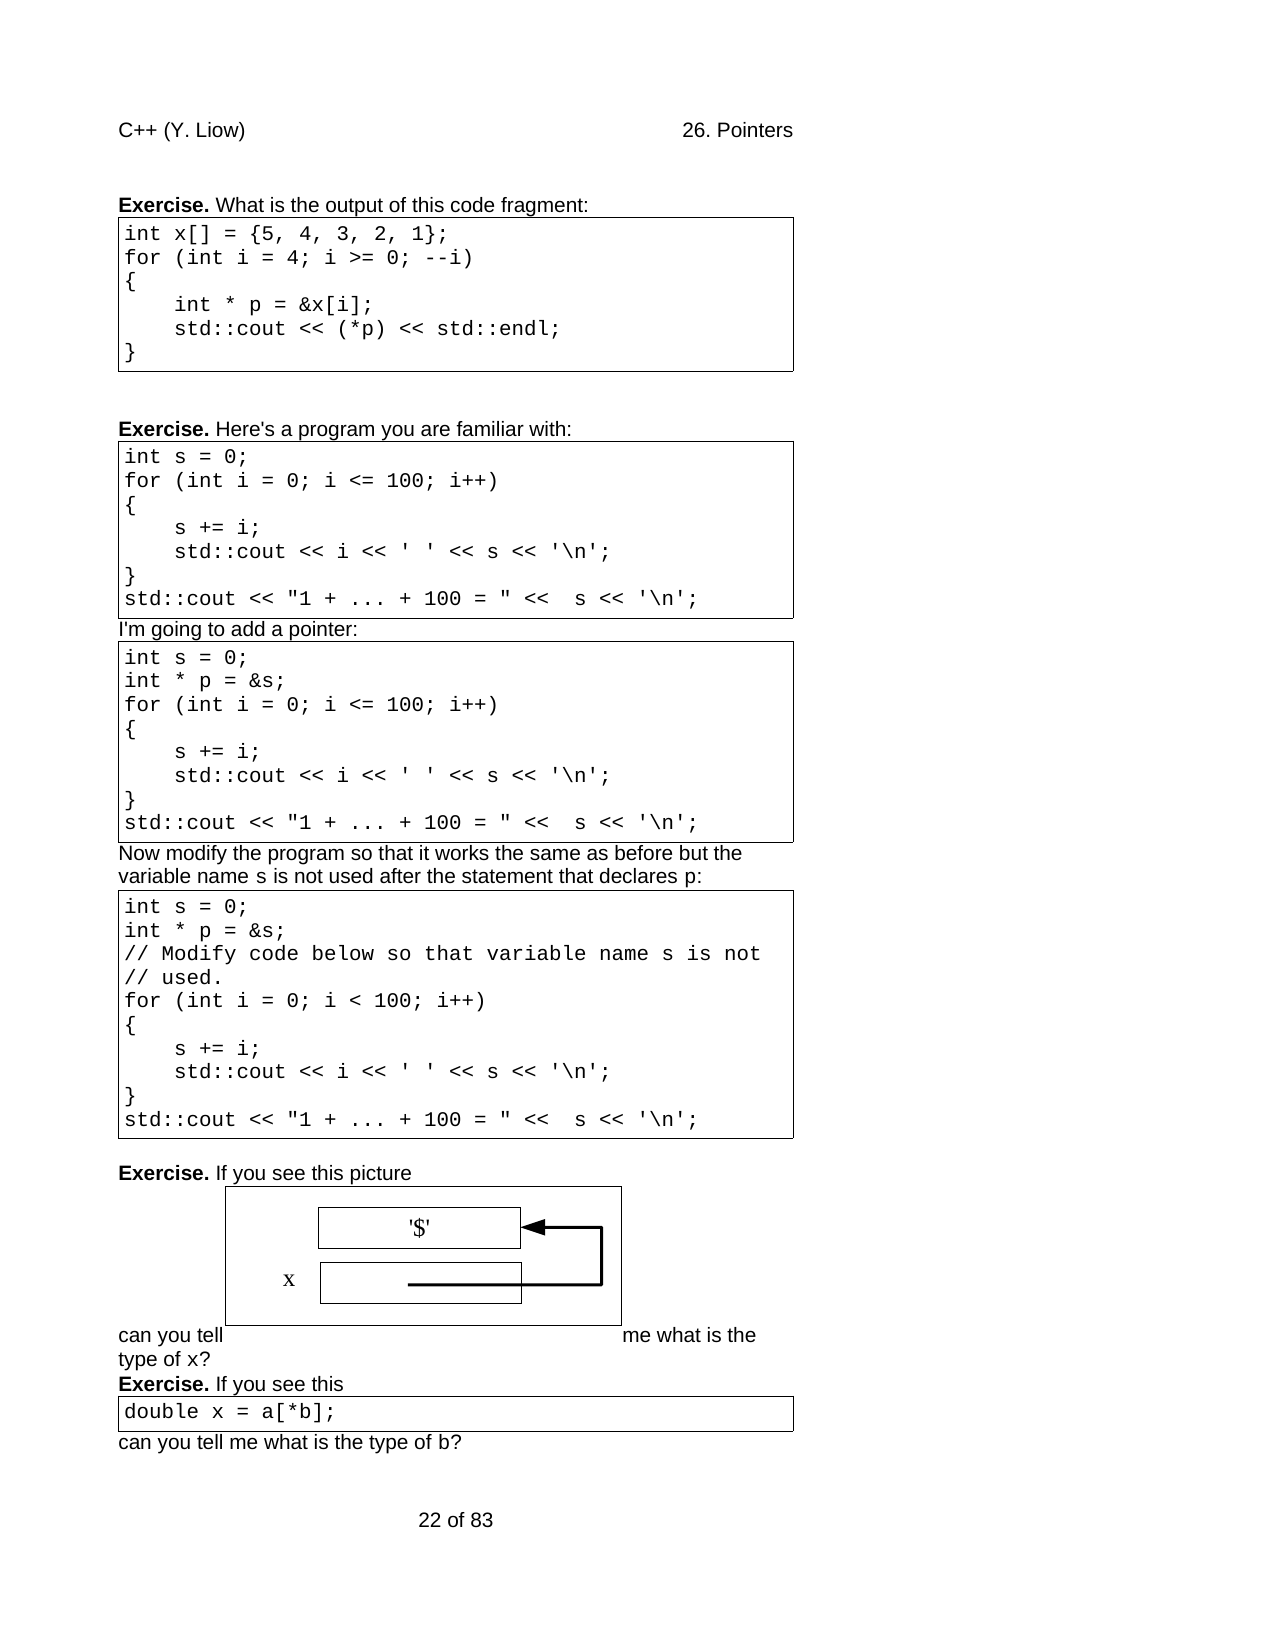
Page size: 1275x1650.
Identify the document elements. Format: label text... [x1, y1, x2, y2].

text I'm going to add a pointer: [118, 619, 793, 641]
table_header int s = 0; int * p = &s; // Modify code below so that variable name s is not // used. for (int i = 0; i < 100; i++) { s += i; std::cout << i << ' ' << s << '\n'; } std::cout << "1 + ... + 100 = " << s << '\n'; [119, 891, 793, 1138]
table_header int s = 0; int * p = &s; for (int i = 0; i <= 100; i++) { s += i; std::cout << i << ' ' << s << '\n'; } std::cout << "1 + ... + 100 = " << s << '\n'; [119, 642, 793, 842]
table_header double x = a[*b]; [119, 1397, 793, 1431]
table_header int x[] = {5, 4, 3, 2, 1}; for (int i = 4; i >= 0; --i) { int * p = &x[i]; std::cout << (*p) << std::endl; } [119, 218, 793, 371]
text Exercise. What is the output of this code fragment: [118, 194, 793, 217]
text can you tell me what is the type of x? [118, 1324, 793, 1372]
text Exercise. If you see this picture [118, 1161, 793, 1185]
text Now modify the program so that it works the same as before but the variable name s is not used after the statement that declares p: [118, 843, 793, 890]
text Exercise. If you see this [118, 1372, 793, 1396]
table_header int s = 0; for (int i = 0; i <= 100; i++) { s += i; std::cout << i << ' ' << s << '\n'; } std::cout << "1 + ... + 100 = " << s << '\n'; [119, 442, 793, 618]
text Exercise. Here's a program you are familiar with: [118, 417, 793, 441]
text can you tell me what is the type of b? [118, 1432, 793, 1456]
